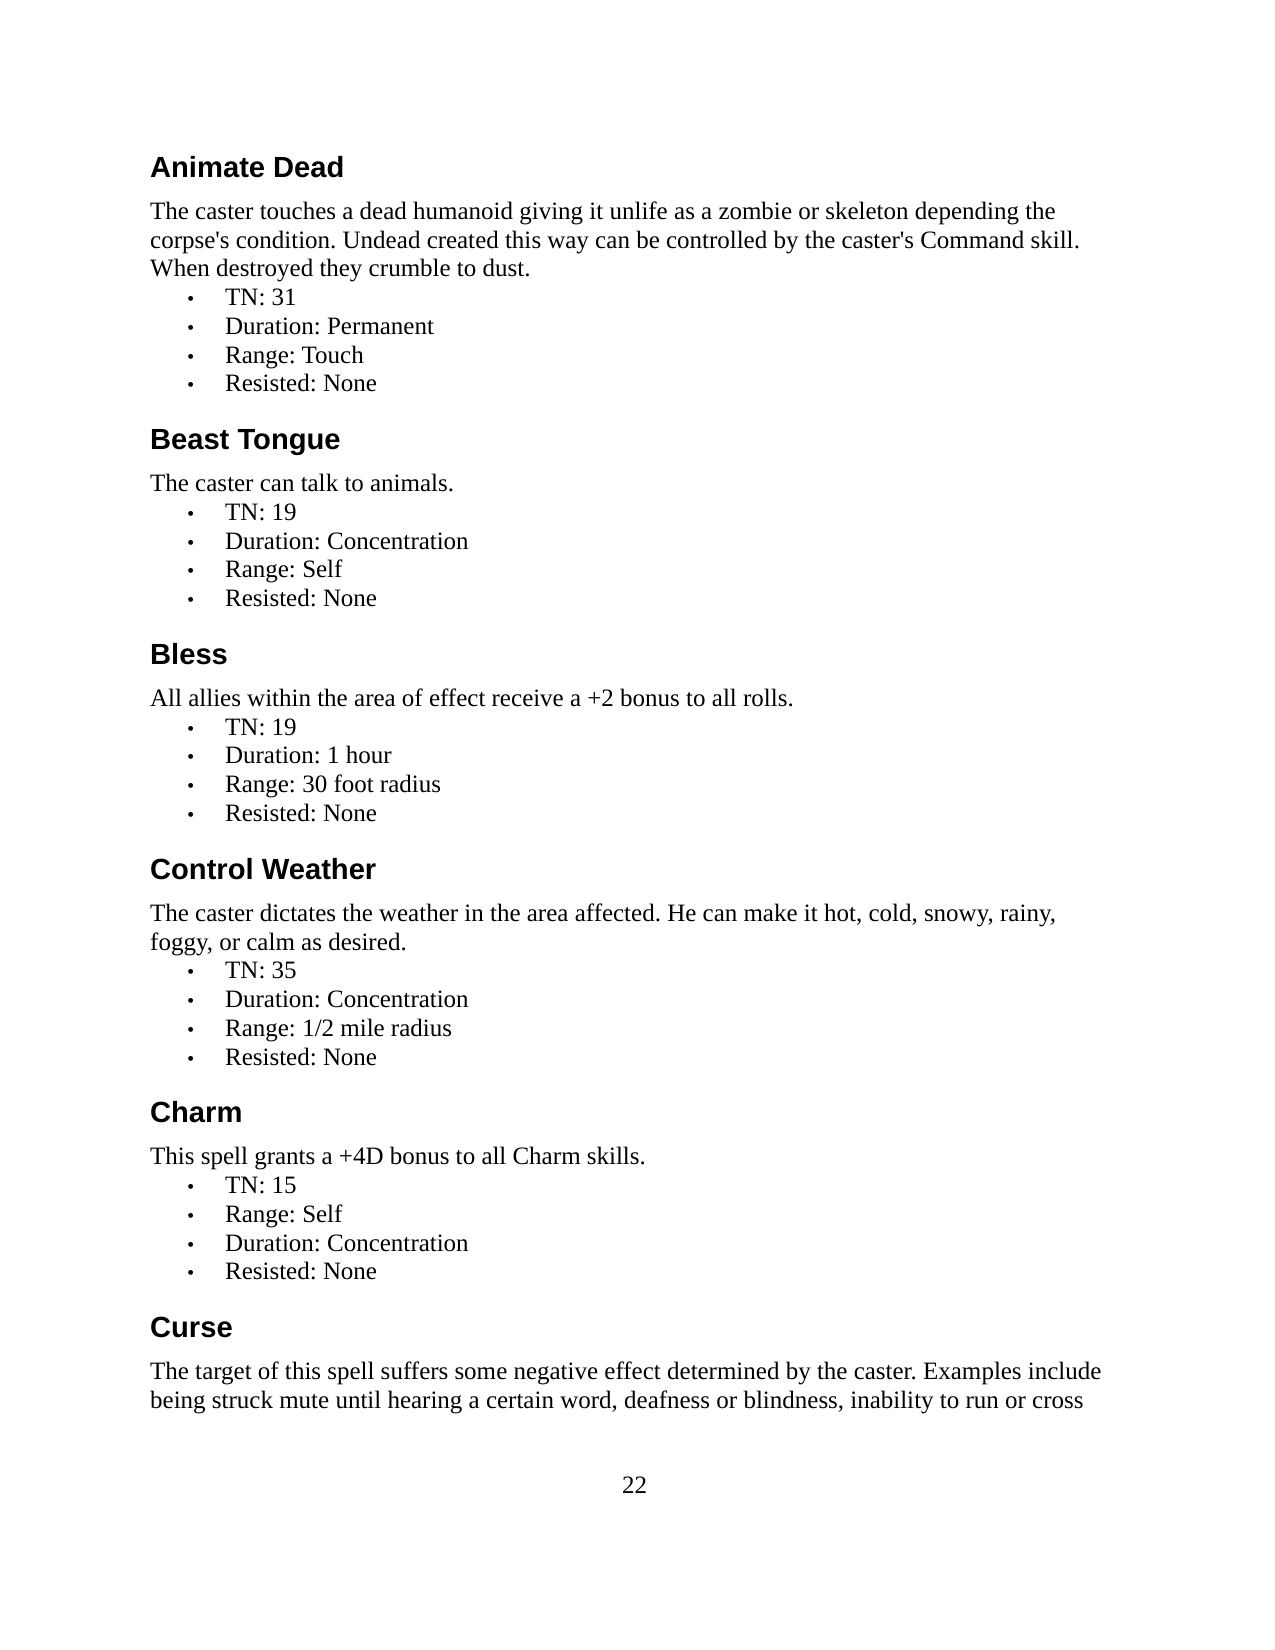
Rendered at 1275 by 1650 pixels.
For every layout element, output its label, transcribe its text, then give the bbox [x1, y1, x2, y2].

text This spell grants a +4D bonus to all Charm skills. [150, 1141, 1125, 1170]
list Duration: Concentration [187, 1228, 1125, 1256]
text All allies within the area of effect receive a +2 bonus to all rolls. [150, 683, 1125, 712]
list Resisted: None [187, 798, 1125, 827]
list Duration: 1 hour [187, 741, 1125, 769]
text The caster can talk to animals. [150, 468, 1125, 497]
subtitle Beast Tongue [150, 422, 1125, 456]
subtitle Curse [150, 1310, 1125, 1344]
list TN: 15 [187, 1170, 1125, 1199]
list Duration: Concentration [187, 984, 1125, 1013]
list Range: Touch [187, 340, 1125, 368]
list Duration: Permanent [187, 311, 1125, 340]
subtitle Charm [150, 1095, 1125, 1129]
text The target of this spell suffers some negative effect determined by the caster. Examples include being struck mute until hearing a certain word, deafness or blindness, inability to run or cross [150, 1356, 1125, 1414]
list Resisted: None [187, 583, 1125, 612]
list Range: 30 foot radius [187, 769, 1125, 798]
subtitle Bless [150, 637, 1125, 671]
text The caster touches a dead humanoid giving it unlife as a zombie or skeleton depending the corpse's condition. Undead created this way can be controlled by the caster's Command skill. When destroyed they crumble to dust. [150, 196, 1125, 282]
list Duration: Concentration [187, 526, 1125, 554]
list Range: 1/2 mile radius [187, 1013, 1125, 1042]
list TN: 19 [187, 497, 1125, 526]
list Range: Self [187, 554, 1125, 583]
subtitle Animate Dead [150, 150, 1125, 183]
list Resisted: None [187, 1256, 1125, 1285]
subtitle Control Weather [150, 852, 1125, 885]
list Resisted: None [187, 1042, 1125, 1070]
list Range: Self [187, 1199, 1125, 1228]
list TN: 31 [187, 282, 1125, 311]
list Resisted: None [187, 368, 1125, 397]
list TN: 19 [187, 712, 1125, 741]
list TN: 35 [187, 955, 1125, 984]
text The caster dictates the weather in the area affected. He can make it hot, cold, snowy, rainy, foggy, or calm as desired. [150, 898, 1125, 955]
